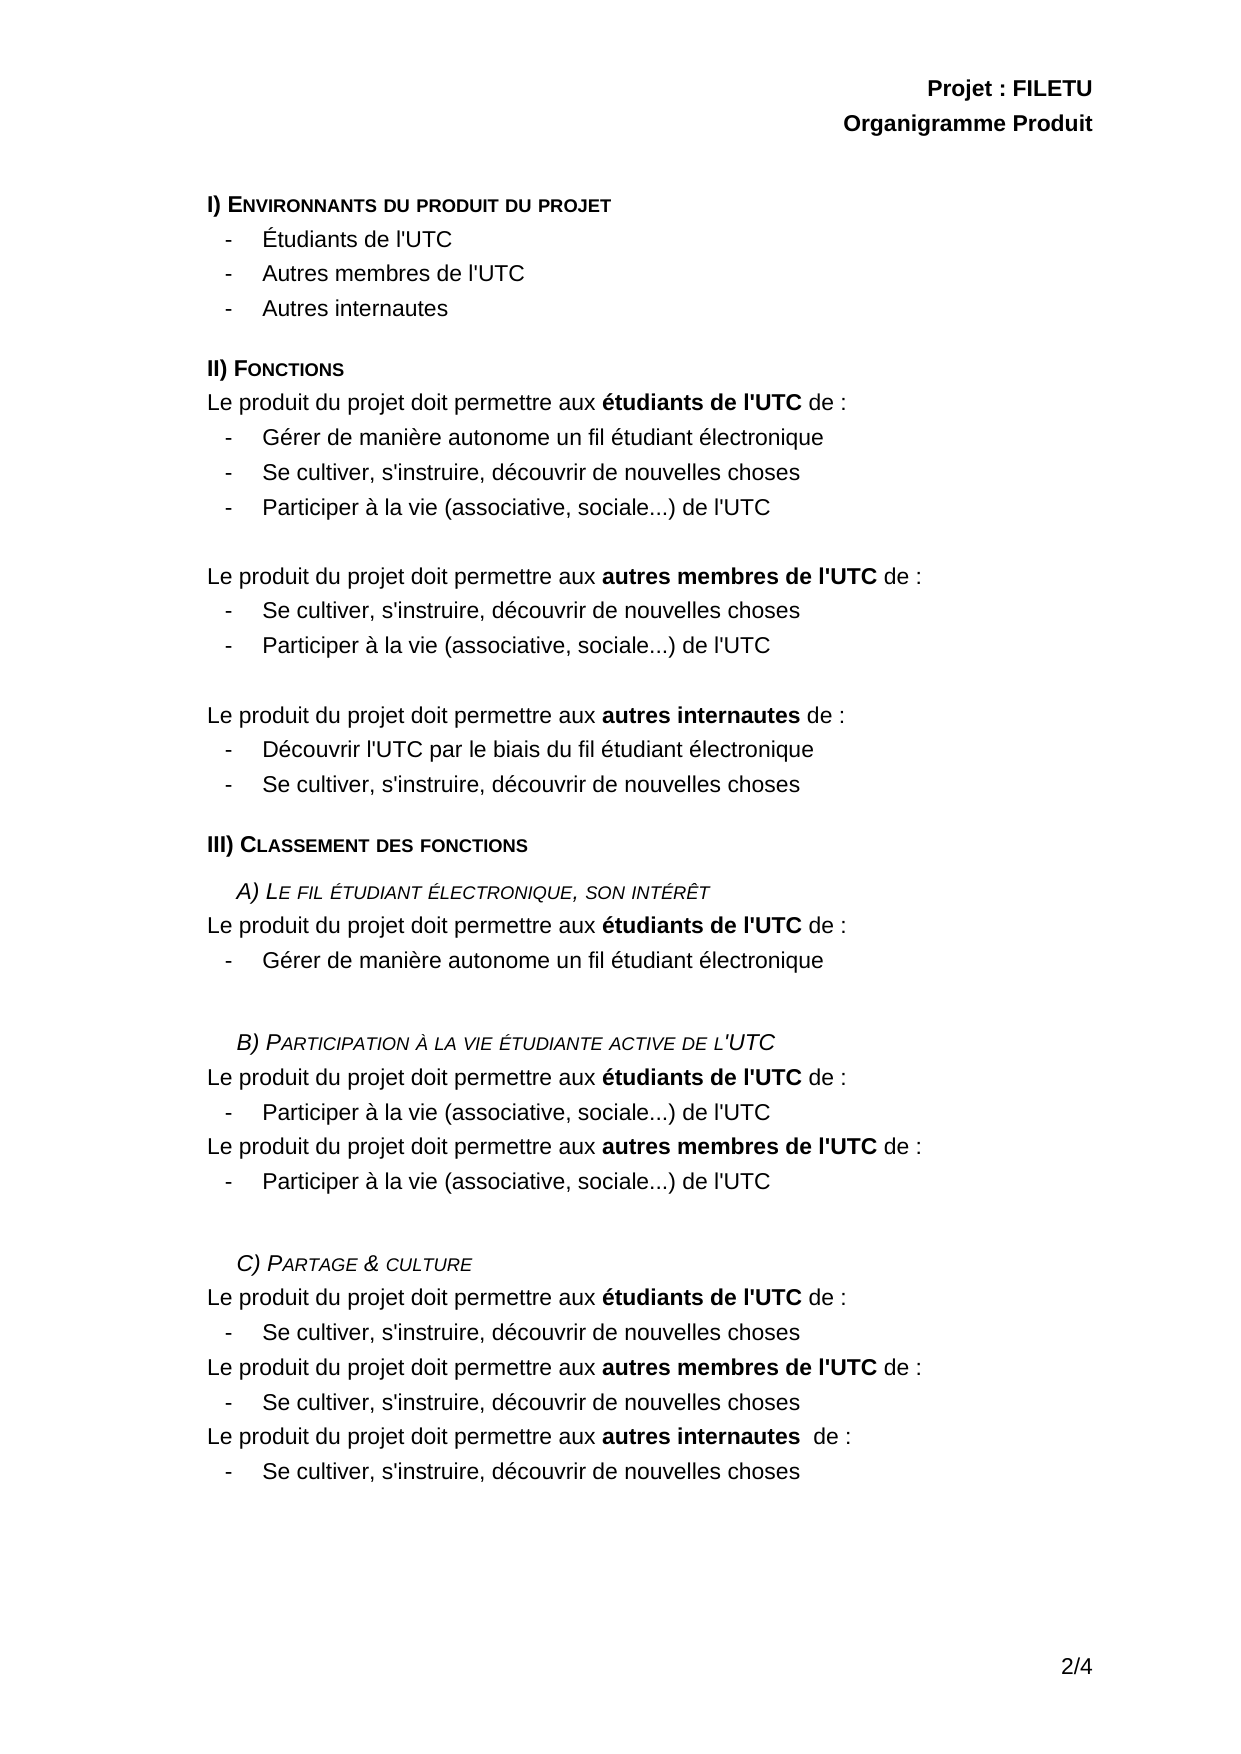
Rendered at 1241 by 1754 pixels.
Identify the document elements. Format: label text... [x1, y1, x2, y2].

text Le produit du projet doit permettre aux étudiants de l'UTC de : [207, 1064, 1092, 1090]
list Gérer de manière autonome un fil étudiant électronique [224, 947, 1092, 973]
text Le produit du projet doit permettre aux étudiants de l'UTC de : [207, 389, 1092, 416]
subtitle Fonctions [207, 355, 1092, 381]
subtitle Environnants du produit du projet [207, 191, 1092, 217]
list Participer à la vie (associative, sociale...) de l'UTC [224, 1168, 1092, 1194]
text Le produit du projet doit permettre aux étudiants de l'UTC de : [207, 1284, 1092, 1311]
list Participer à la vie (associative, sociale...) de l'UTC [224, 1098, 1092, 1125]
text Le produit du projet doit permettre aux étudiants de l'UTC de : [207, 912, 1092, 939]
list Autres membres de l'UTC [224, 260, 1092, 287]
list Se cultiver, s'instruire, découvrir de nouvelles choses [224, 771, 1092, 797]
list Participer à la vie (associative, sociale...) de l'UTC [224, 493, 1092, 520]
text Le produit du projet doit permettre aux autres membres de l'UTC de : [207, 1133, 1092, 1159]
subtitle Classement des fonctions [207, 831, 1092, 857]
subtitle Participation à la vie étudiante active de l'UTC [236, 1029, 1092, 1055]
list Se cultiver, s'instruire, découvrir de nouvelles choses [224, 459, 1092, 485]
text Le produit du projet doit permettre aux autres membres de l'UTC de : [207, 563, 1092, 589]
list Étudiants de l'UTC [224, 226, 1092, 252]
list Se cultiver, s'instruire, découvrir de nouvelles choses [224, 597, 1092, 624]
subtitle Partage & culture [236, 1250, 1092, 1276]
list Se cultiver, s'instruire, découvrir de nouvelles choses [224, 1388, 1092, 1415]
list Autres internautes [224, 295, 1092, 321]
subtitle Le fil étudiant électronique, son intérêt [236, 878, 1092, 904]
text Le produit du projet doit permettre aux autres internautes de : [207, 1423, 1092, 1449]
list Se cultiver, s'instruire, découvrir de nouvelles choses [224, 1319, 1092, 1345]
text Le produit du projet doit permettre aux autres internautes de : [207, 702, 1092, 728]
list Se cultiver, s'instruire, découvrir de nouvelles choses [224, 1458, 1092, 1484]
list Participer à la vie (associative, sociale...) de l'UTC [224, 632, 1092, 658]
text Le produit du projet doit permettre aux autres membres de l'UTC de : [207, 1354, 1092, 1380]
list Gérer de manière autonome un fil étudiant électronique [224, 424, 1092, 450]
list Découvrir l'UTC par le biais du fil étudiant électronique [224, 736, 1092, 763]
